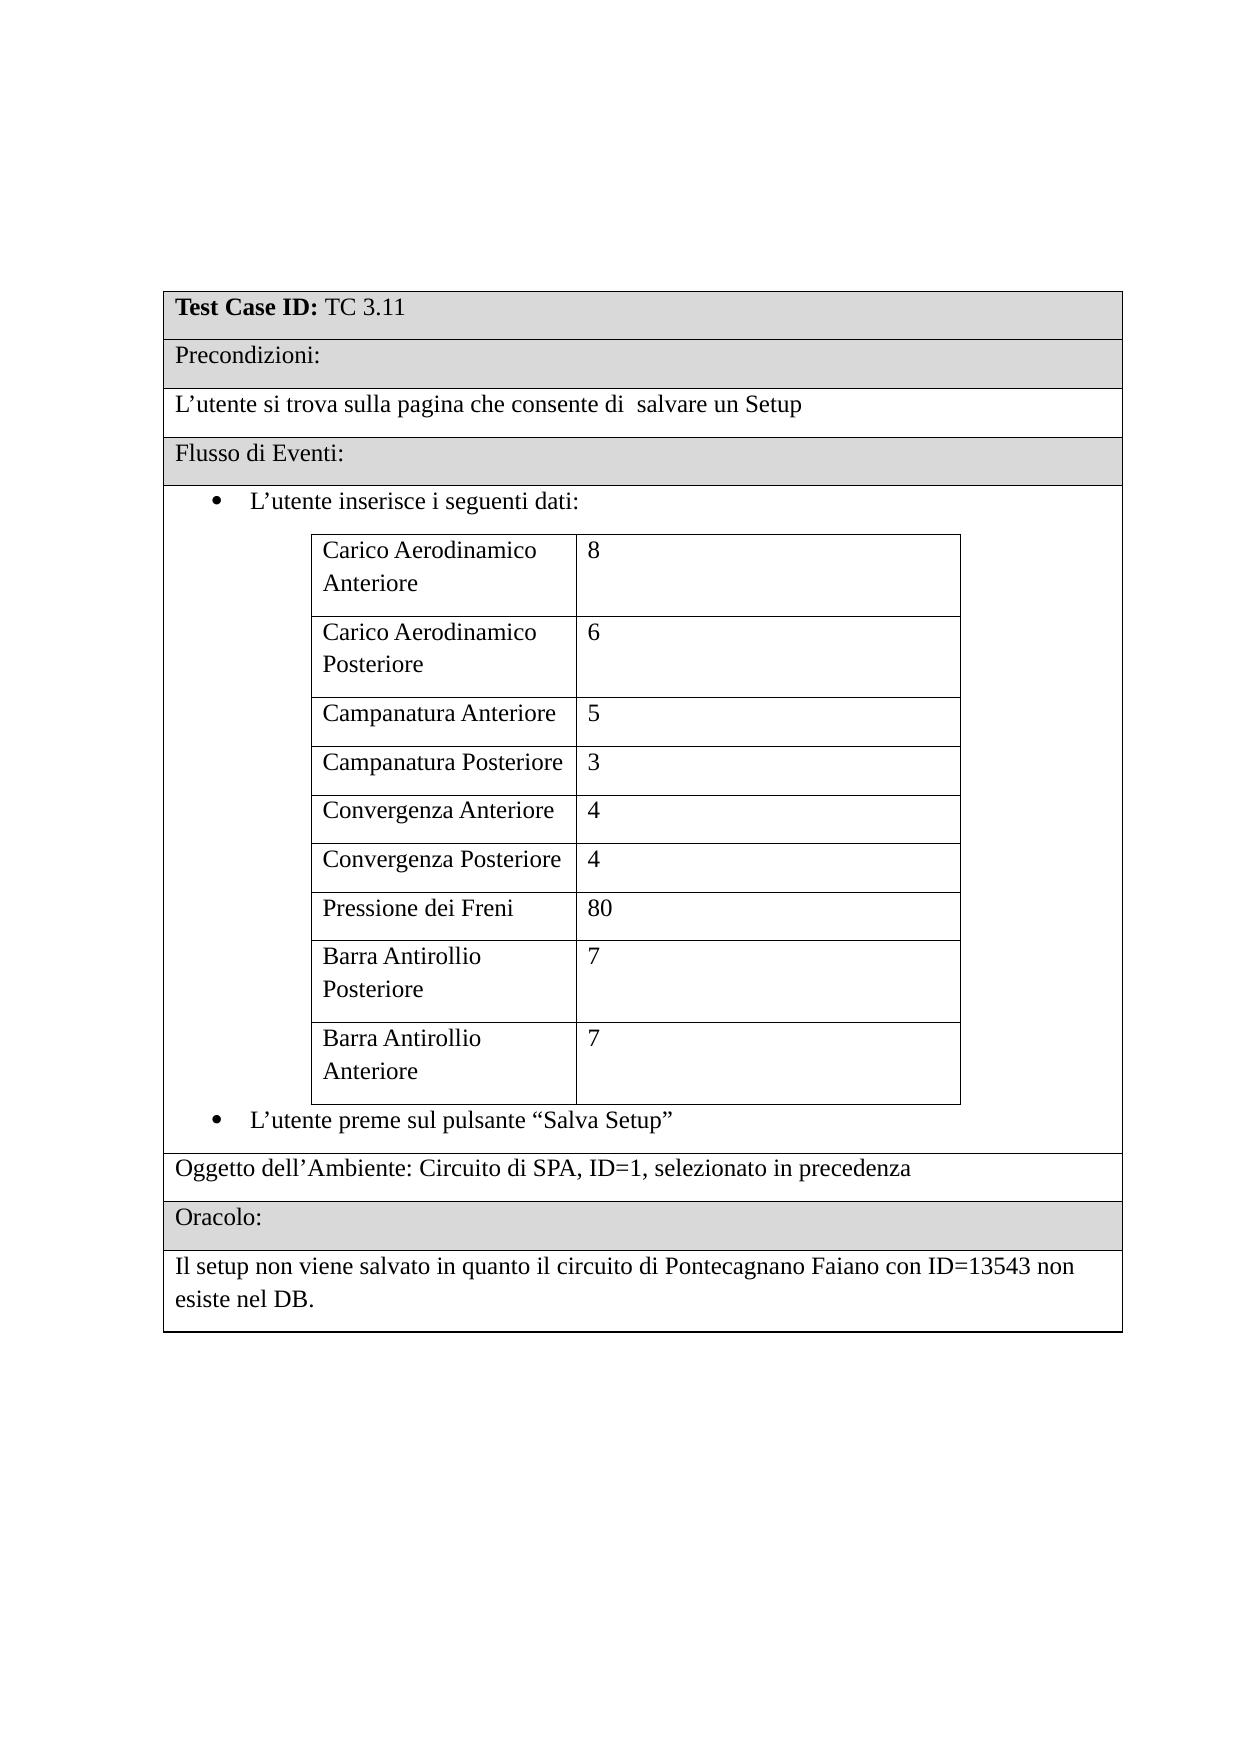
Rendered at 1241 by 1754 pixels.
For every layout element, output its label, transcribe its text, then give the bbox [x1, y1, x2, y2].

table_header 8 [577, 535, 960, 616]
table_cell 6 [577, 617, 960, 697]
table_cell 7 [577, 941, 960, 1022]
table_cell 4 [577, 844, 960, 892]
table_cell Carico Aerodinamico Posteriore [312, 617, 576, 697]
table_cell Barra Antirollio Anteriore [312, 1023, 576, 1104]
table_cell Il setup non viene salvato in quanto il circuito di Pontecagnano Faiano con ID=13543 non esiste nel DB. [164, 1251, 1122, 1331]
table_cell 3 [577, 747, 960, 794]
table_cell Campanatura Posteriore [312, 747, 576, 794]
table_cell Flusso di Eventi: [164, 438, 1122, 485]
table_cell Precondizioni: [164, 340, 1122, 388]
table_cell Pressione dei Freni [312, 893, 576, 940]
table_cell L’utente inserisce i seguenti dati: L’utente preme sul pulsante “Salva Setup” [164, 486, 1122, 1152]
table_cell 4 [577, 796, 960, 843]
table_cell Convergenza Posteriore [312, 844, 576, 892]
table_cell Oracolo: [164, 1202, 1122, 1250]
table_cell 7 [577, 1023, 960, 1104]
table_header Carico Aerodinamico Anteriore [312, 535, 576, 616]
table_header Test Case ID: TC 3.11 [164, 292, 1122, 339]
table_cell 80 [577, 893, 960, 940]
table_cell Oggetto dell’Ambiente: Circuito di SPA, ID=1, selezionato in precedenza [164, 1154, 1122, 1201]
table_cell Campanatura Anteriore [312, 698, 576, 746]
table_cell Barra Antirollio Posteriore [312, 941, 576, 1022]
table_cell Convergenza Anteriore [312, 796, 576, 843]
table_cell 5 [577, 698, 960, 746]
table_cell L’utente si trova sulla pagina che consente di salvare un Setup [164, 389, 1122, 437]
